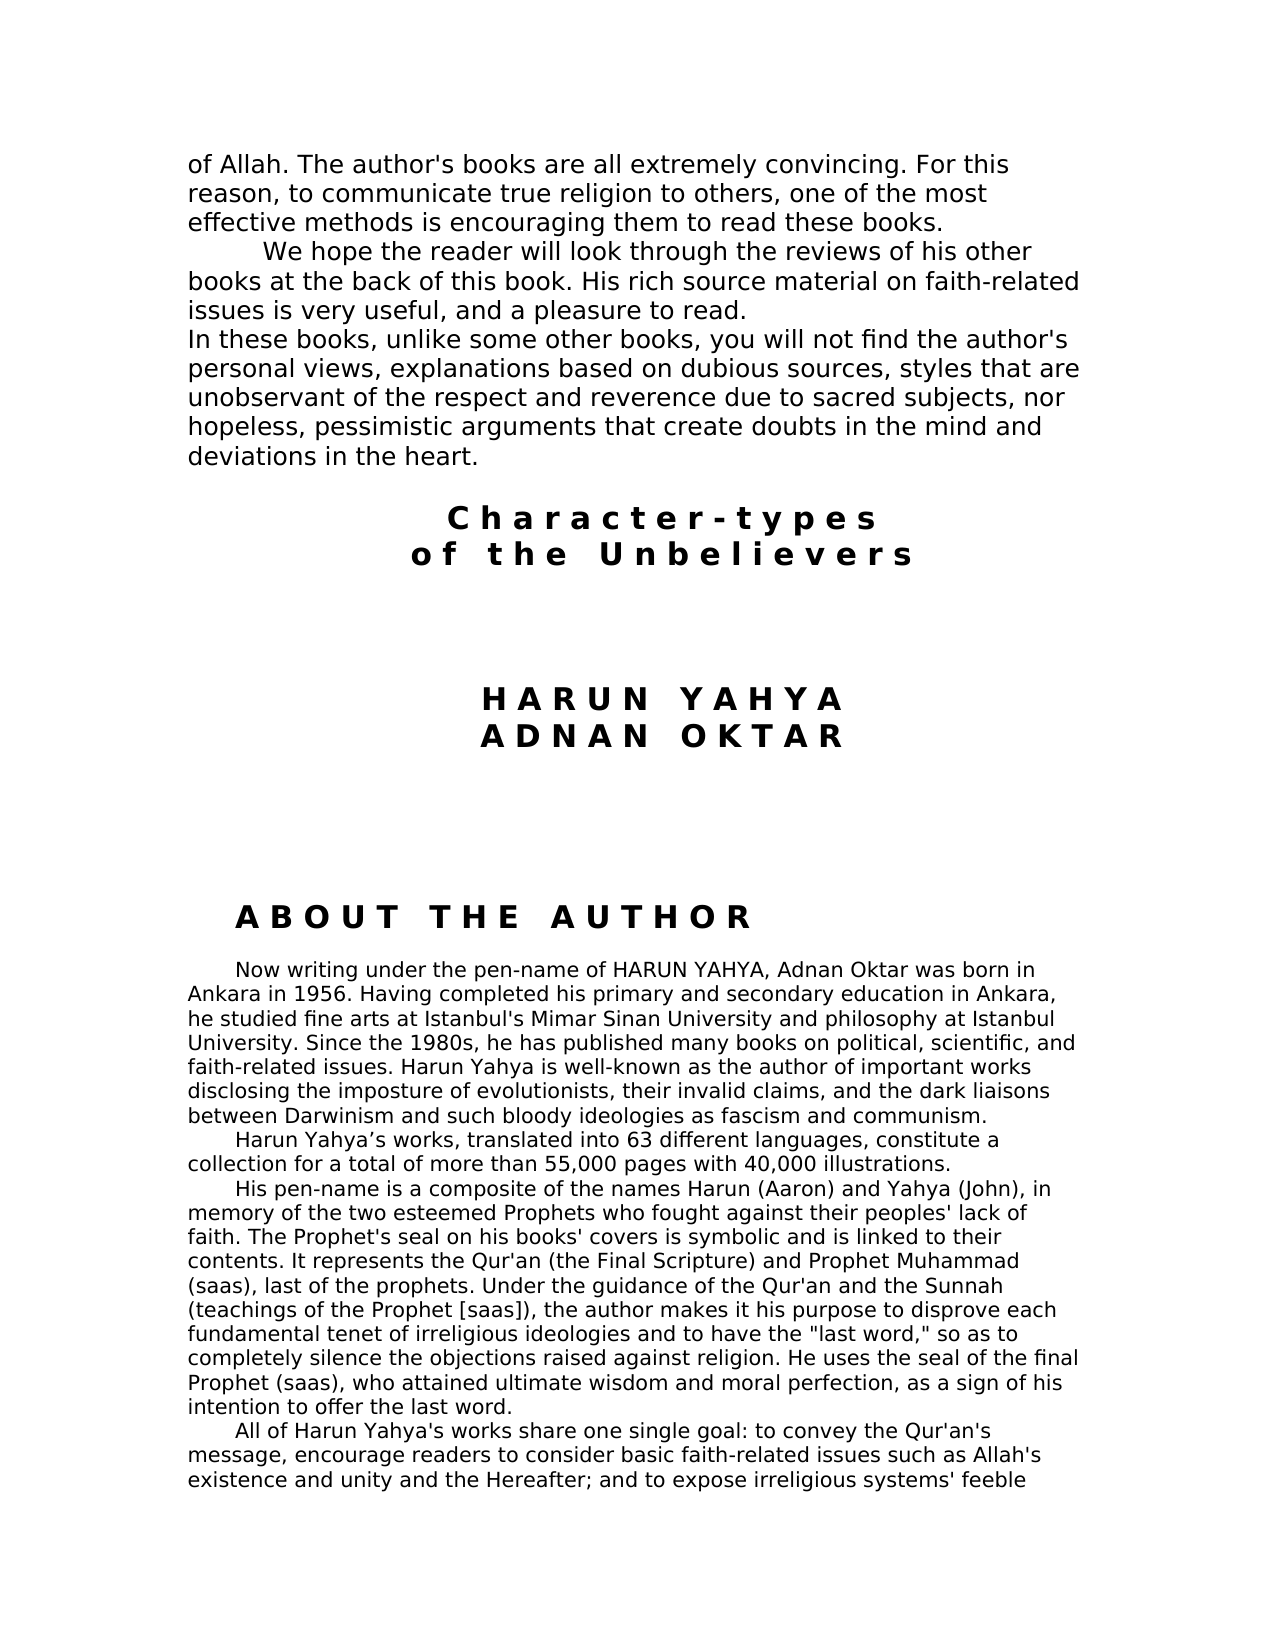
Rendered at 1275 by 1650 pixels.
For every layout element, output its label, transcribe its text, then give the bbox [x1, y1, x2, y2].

text ADNAN OKTAR [187, 718, 1087, 754]
text Character-types [187, 500, 1087, 536]
text We hope the reader will look through the reviews of his other books at the back of this book. His rich source material on faith-related issues is very useful, and a pleasure to read. [187, 237, 1087, 325]
text ABOUT THE AUTHOR [187, 900, 1087, 936]
text of the Unbelievers [187, 536, 1087, 573]
text Now writing under the pen-name of HARUN YAHYA, Adnan Oktar was born in Ankara in 1956. Having completed his primary and secondary education in Ankara, he studied fine arts at Istanbul's Mimar Sinan University and philosophy at Istanbul University. Since the 1980s, he has published many books on political, scientific, and faith-related issues. Harun Yahya is well-known as the author of important works disclosing the imposture of evolutionists, their invalid claims, and the dark liaisons between Darwinism and such bloody ideologies as fascism and communism. [187, 958, 1087, 1128]
text of Allah. The author's books are all extremely convincing. For this reason, to communicate true religion to others, one of the most effective methods is encouraging them to read these books. [187, 150, 1087, 237]
text In these books, unlike some other books, you will not find the author's personal views, explanations based on dubious sources, styles that are unobservant of the respect and reverence due to sacred subjects, nor hopeless, pessimistic arguments that create doubts in the mind and deviations in the heart. [187, 325, 1087, 471]
text HARUN YAHYA [187, 682, 1087, 718]
text Harun Yahya’s works, translated into 63 different languages, constitute a collection for a total of more than 55,000 pages with 40,000 illustrations. [187, 1128, 1087, 1177]
text His pen-name is a composite of the names Harun (Aaron) and Yahya (John), in memory of the two esteemed Prophets who fought against their peoples' lack of faith. The Prophet's seal on his books' covers is symbolic and is linked to their contents. It represents the Qur'an (the Final Scripture) and Prophet Muhammad (saas), last of the prophets. Under the guidance of the Qur'an and the Sunnah (teachings of the Prophet [saas]), the author makes it his purpose to disprove each fundamental tenet of irreligious ideologies and to have the "last word," so as to completely silence the objections raised against religion. He uses the seal of the final Prophet (saas), who attained ultimate wisdom and moral perfection, as a sign of his intention to offer the last word. [187, 1177, 1087, 1419]
text All of Harun Yahya's works share one single goal: to convey the Qur'an's message, encourage readers to consider basic faith-related issues such as Allah's existence and unity and the Hereafter; and to expose irreligious systems' feeble [187, 1419, 1087, 1492]
